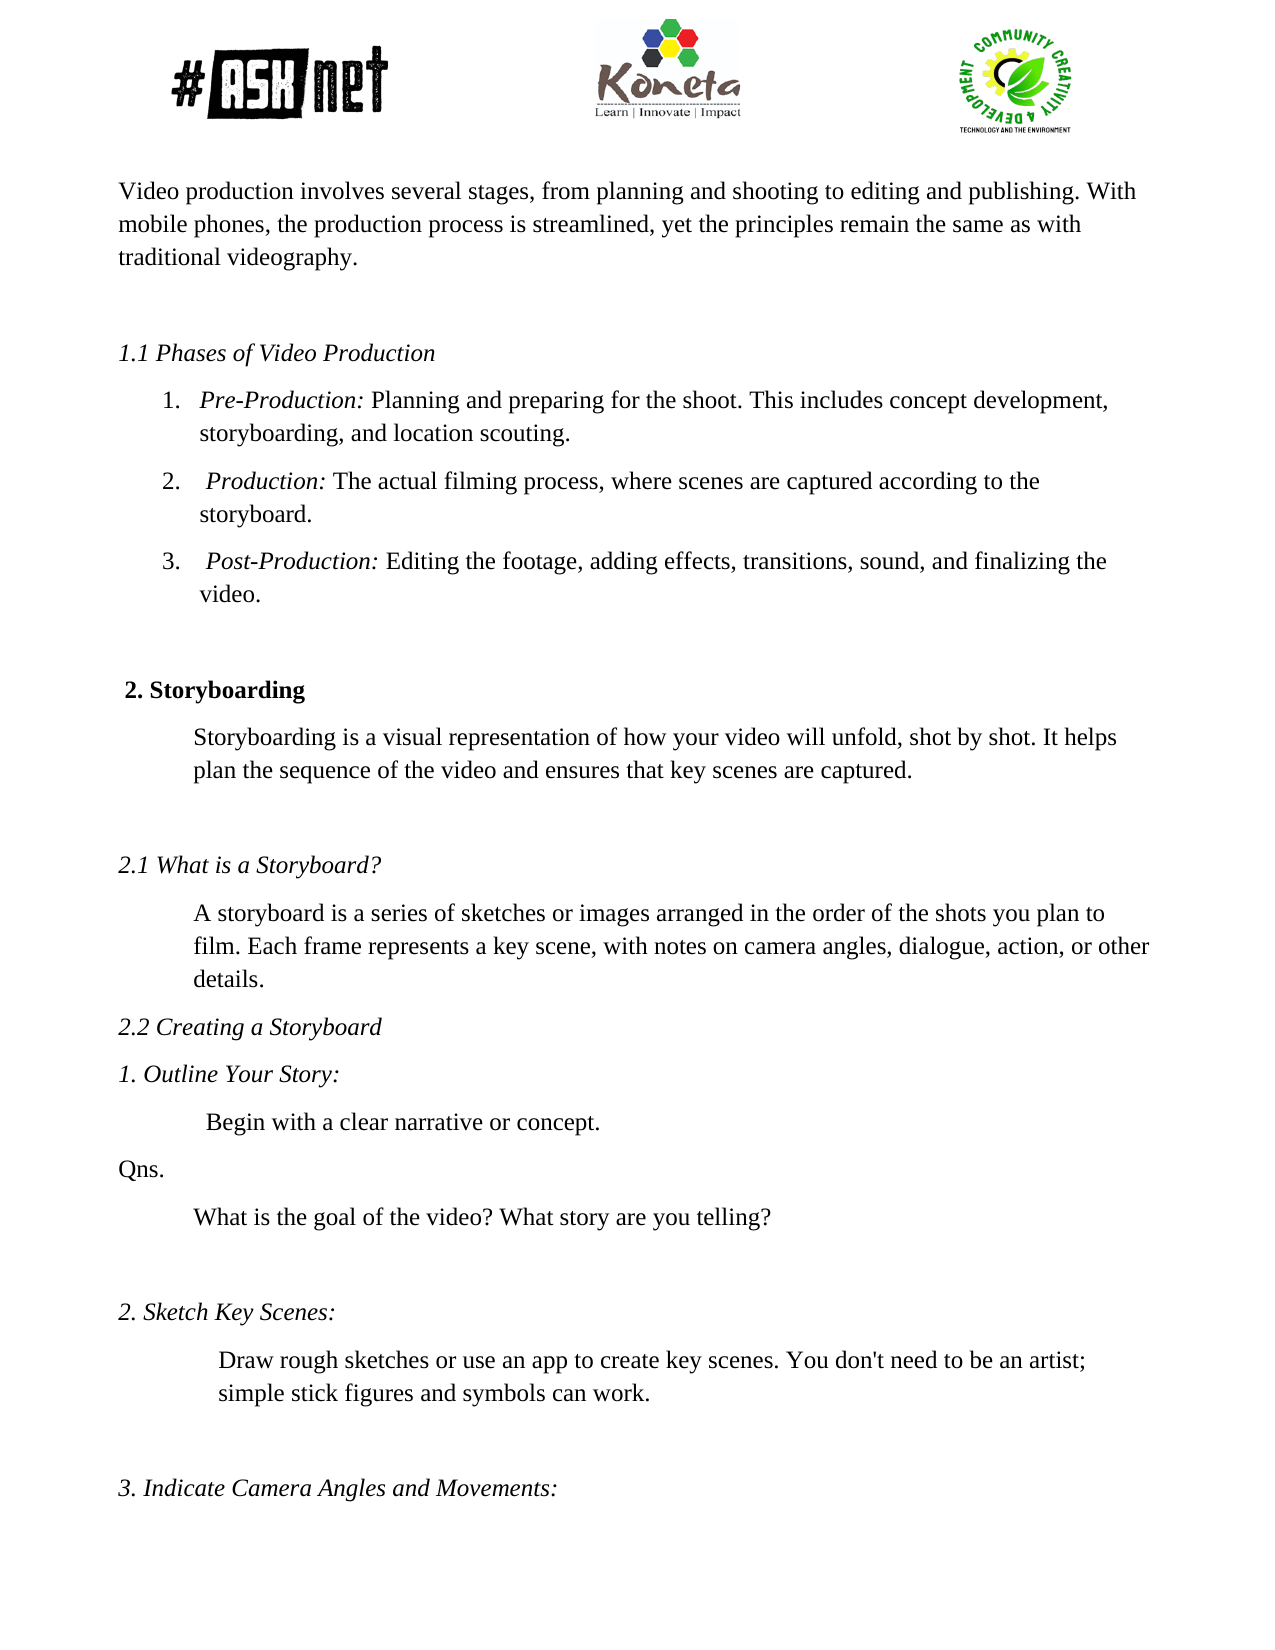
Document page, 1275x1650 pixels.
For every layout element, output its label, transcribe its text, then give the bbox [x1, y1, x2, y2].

picture [931, 8, 1098, 149]
picture [170, 39, 392, 122]
text 3. Indicate Camera Angles and Movements: [118, 1473, 1157, 1502]
list Production: The actual filming process, where scenes are captured according to the storyboard. [162, 466, 1157, 528]
text 2.1 What is a Storyboard? [118, 851, 1157, 879]
list Begin with a clear narrative or concept. [168, 1107, 1157, 1136]
text 2. Storyboarding [118, 675, 1157, 703]
list What is the goal of the video? What story are you telling? [156, 1202, 1157, 1231]
text 2.2 Creating a Storyboard [118, 1012, 1157, 1041]
list Storyboarding is a visual representation of how your video will unfold, shot by shot. It helps plan the sequence of the video and ensures that key scenes are captured. [156, 722, 1157, 784]
text 1. Outline Your Story: [118, 1059, 1157, 1088]
text Video production involves several stages, from planning and shooting to editing and publishing. With mobile phones, the production process is streamlined, yet the principles remain the same as with traditional videography. [118, 176, 1157, 271]
list Draw rough sketches or use an app to create key scenes. You don't need to be an artist; simple stick figures and symbols can work. [181, 1345, 1157, 1407]
picture [594, 19, 741, 119]
text 2. Sketch Key Scenes: [118, 1297, 1157, 1326]
list Pre-Production: Planning and preparing for the shoot. This includes concept development, storyboarding, and location scouting. [162, 385, 1157, 447]
text Qns. [118, 1154, 1157, 1183]
list A storyboard is a series of sketches or images arranged in the order of the shots you plan to film. Each frame represents a key scene, with notes on camera angles, dialogue, action, or other details. [156, 898, 1157, 993]
list Post-Production: Editing the footage, adding effects, transitions, sound, and finalizing the video. [162, 546, 1157, 608]
text 1.1 Phases of Video Production [118, 338, 1157, 366]
